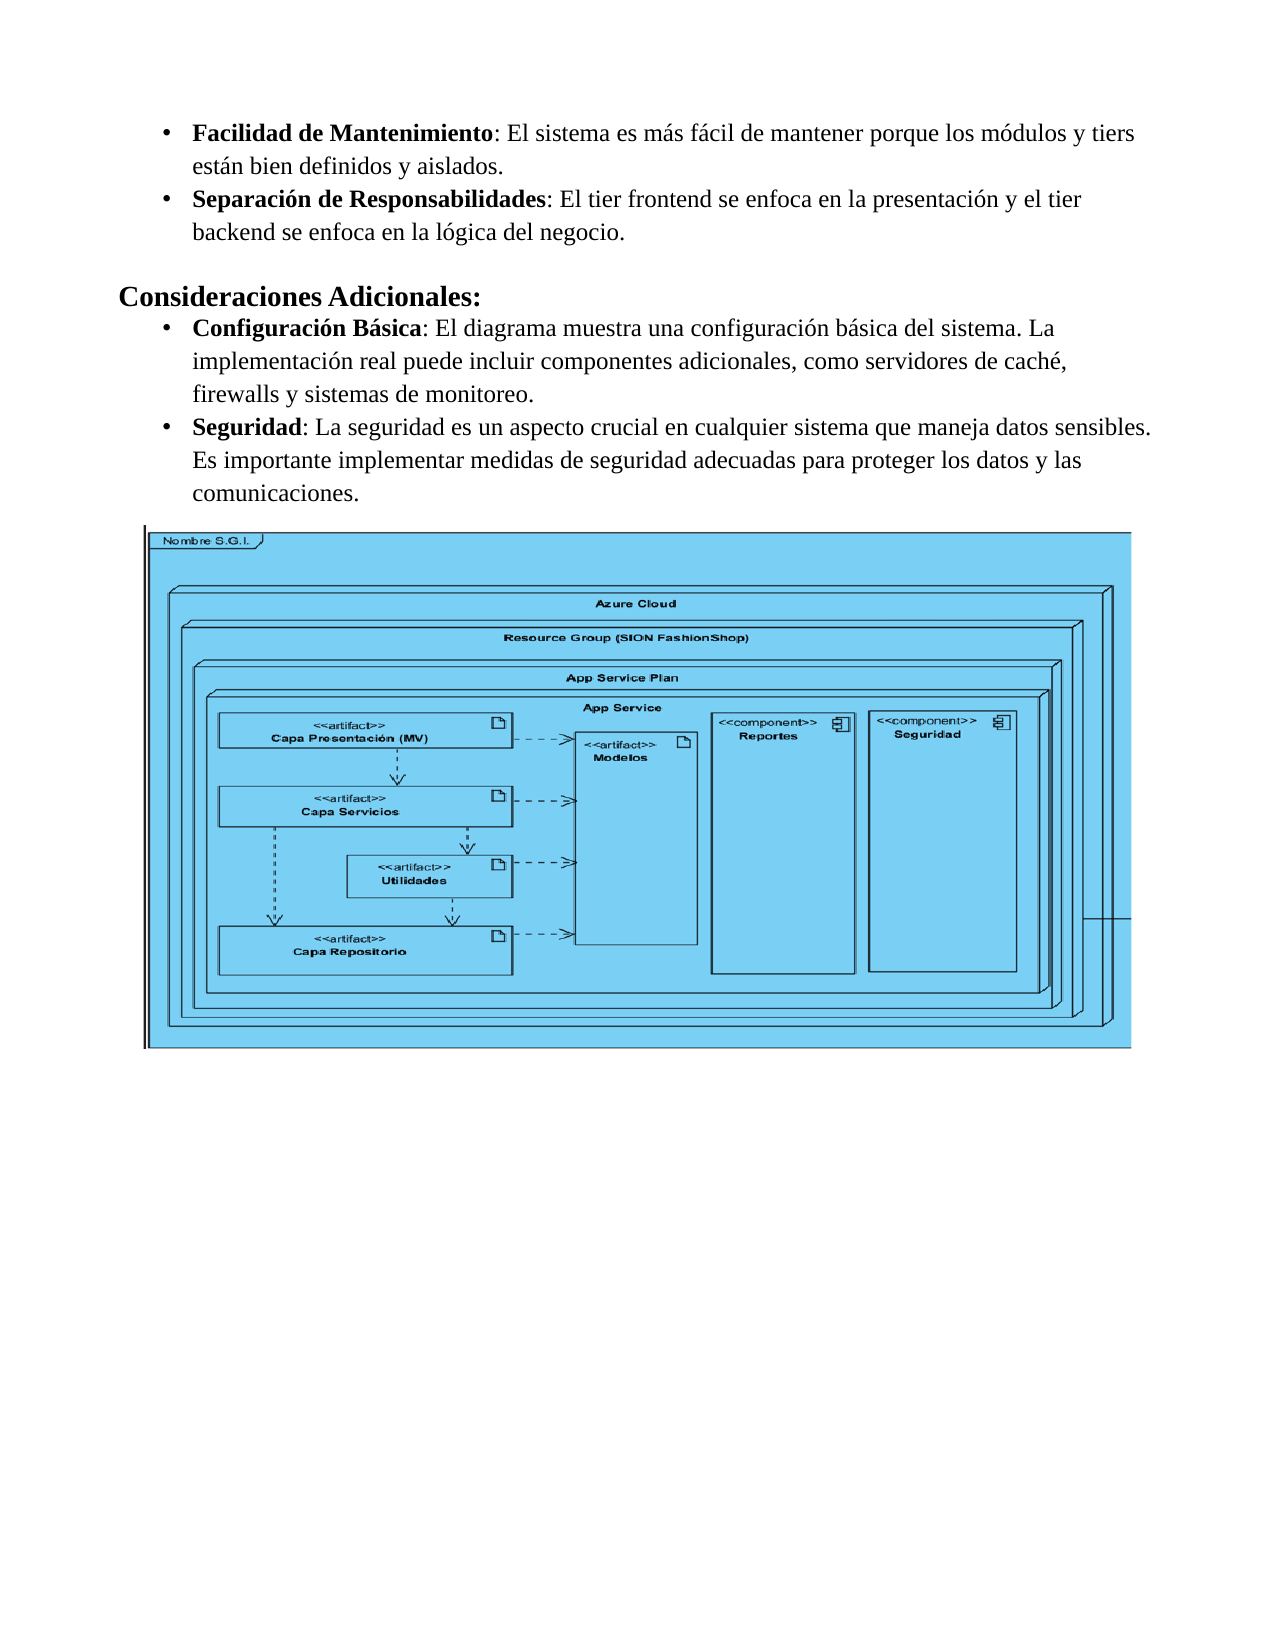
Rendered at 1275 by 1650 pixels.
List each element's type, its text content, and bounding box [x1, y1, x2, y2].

list Seguridad: La seguridad es un aspecto crucial en cualquier sistema que maneja datos sensibles. Es importante implementar medidas de seguridad adecuadas para proteger los datos y las comunicaciones. [162, 412, 1157, 507]
list Facilidad de Mantenimiento: El sistema es más fácil de mantener porque los módulos y tiers están bien definidos y aislados. [162, 118, 1157, 180]
list Configuración Básica: El diagrama muestra una configuración básica del sistema. La implementación real puede incluir componentes adicionales, como servidores de caché, firewalls y sistemas de monitoreo. [162, 313, 1157, 408]
subtitle Consideraciones Adicionales: [118, 279, 1157, 313]
list Separación de Responsabilidades: El tier frontend se enfoca en la presentación y el tier backend se enfoca en la lógica del negocio. [162, 184, 1157, 246]
